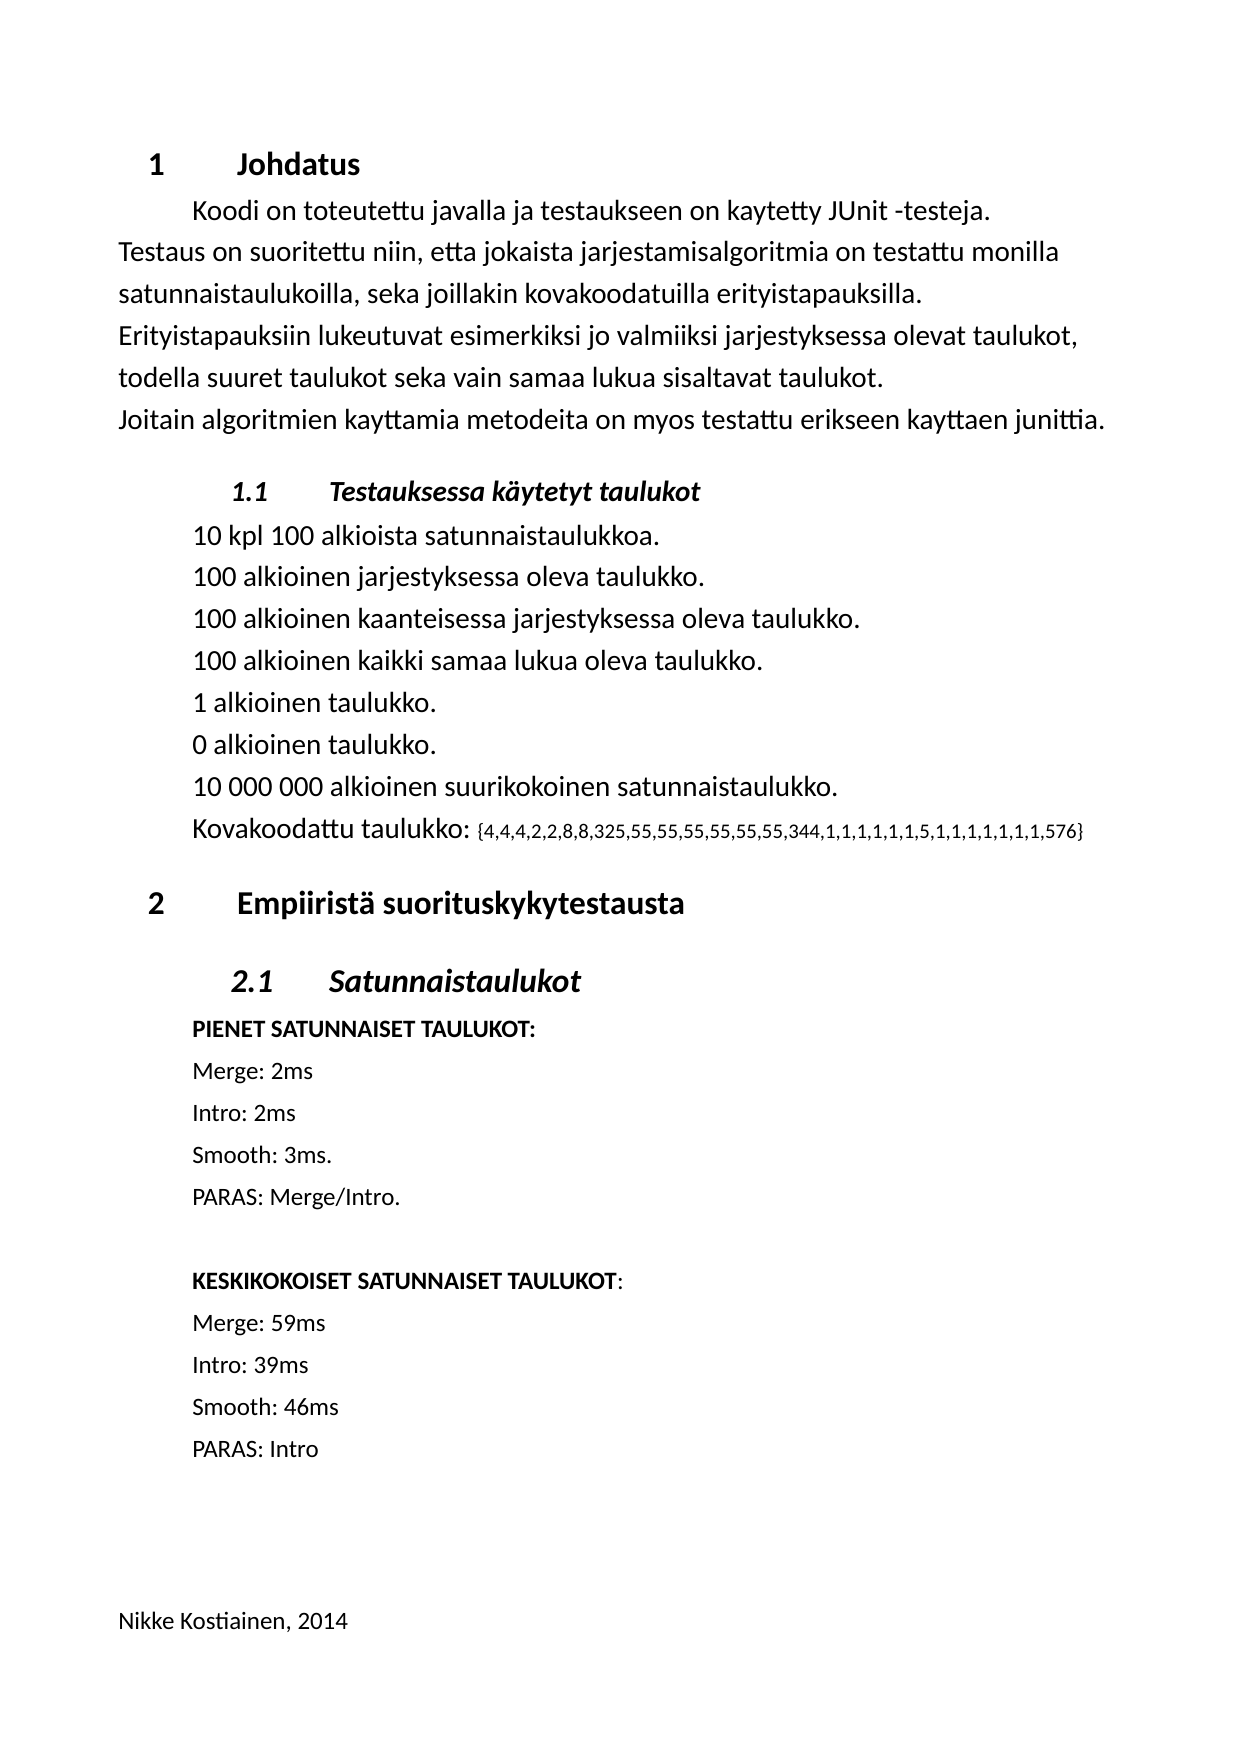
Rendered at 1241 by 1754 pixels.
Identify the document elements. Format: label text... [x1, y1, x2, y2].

text 10 kpl 100 alkioista satunnaistaulukkoa. [118, 521, 1122, 551]
text 100 alkioinen jarjestyksessa oleva taulukko. [118, 563, 1122, 593]
text Smooth: 46ms [118, 1391, 1122, 1421]
text Merge: 59ms [118, 1307, 1122, 1337]
text Smooth: 3ms. [118, 1139, 1122, 1169]
text KESKIKOKOISET SATUNNAISET TAULUKOT: [118, 1266, 1122, 1295]
subtitle Johdatus [148, 143, 1122, 184]
text Kovakoodattu taulukko: {4,4,4,2,2,8,8,325,55,55,55,55,55,55,344,1,1,1,1,1,1,5,1,1,1,1,1,1,1,576} [118, 815, 1122, 845]
text 100 alkioinen kaanteisessa jarjestyksessa oleva taulukko. [118, 605, 1122, 635]
text 10 000 000 alkioinen suurikokoinen satunnaistaulukko. [118, 773, 1122, 803]
subtitle Testauksessa käytetyt taulukot [230, 473, 1122, 509]
text PARAS: Merge/Intro. [118, 1182, 1122, 1211]
text Testaus on suoritettu niin, etta jokaista jarjestamisalgoritmia on testattu monilla [118, 238, 1122, 268]
text 0 alkioinen taulukko. [118, 731, 1122, 761]
text Joitain algoritmien kayttamia metodeita on myos testattu erikseen kayttaen junittia. [118, 406, 1122, 436]
text 1 alkioinen taulukko. [118, 689, 1122, 719]
subtitle Satunnaistaulukot [230, 960, 1122, 1001]
text Intro: 39ms [118, 1349, 1122, 1379]
text PIENET SATUNNAISET TAULUKOT: [118, 1014, 1122, 1043]
text satunnaistaulukoilla, seka joillakin kovakoodatuilla erityistapauksilla. [118, 280, 1122, 310]
subtitle Empiiristä suorituskykytestausta [148, 882, 1122, 923]
text PARAS: Intro [118, 1433, 1122, 1463]
text 100 alkioinen kaikki samaa lukua oleva taulukko. [118, 647, 1122, 677]
text Koodi on toteutettu javalla ja testaukseen on kaytetty JUnit -testeja. [118, 196, 1122, 226]
text todella suuret taulukot seka vain samaa lukua sisaltavat taulukot. [118, 364, 1122, 394]
text Erityistapauksiin lukeutuvat esimerkiksi jo valmiiksi jarjestyksessa olevat taulukot, [118, 322, 1122, 352]
text Intro: 2ms [118, 1098, 1122, 1127]
text Merge: 2ms [118, 1056, 1122, 1085]
